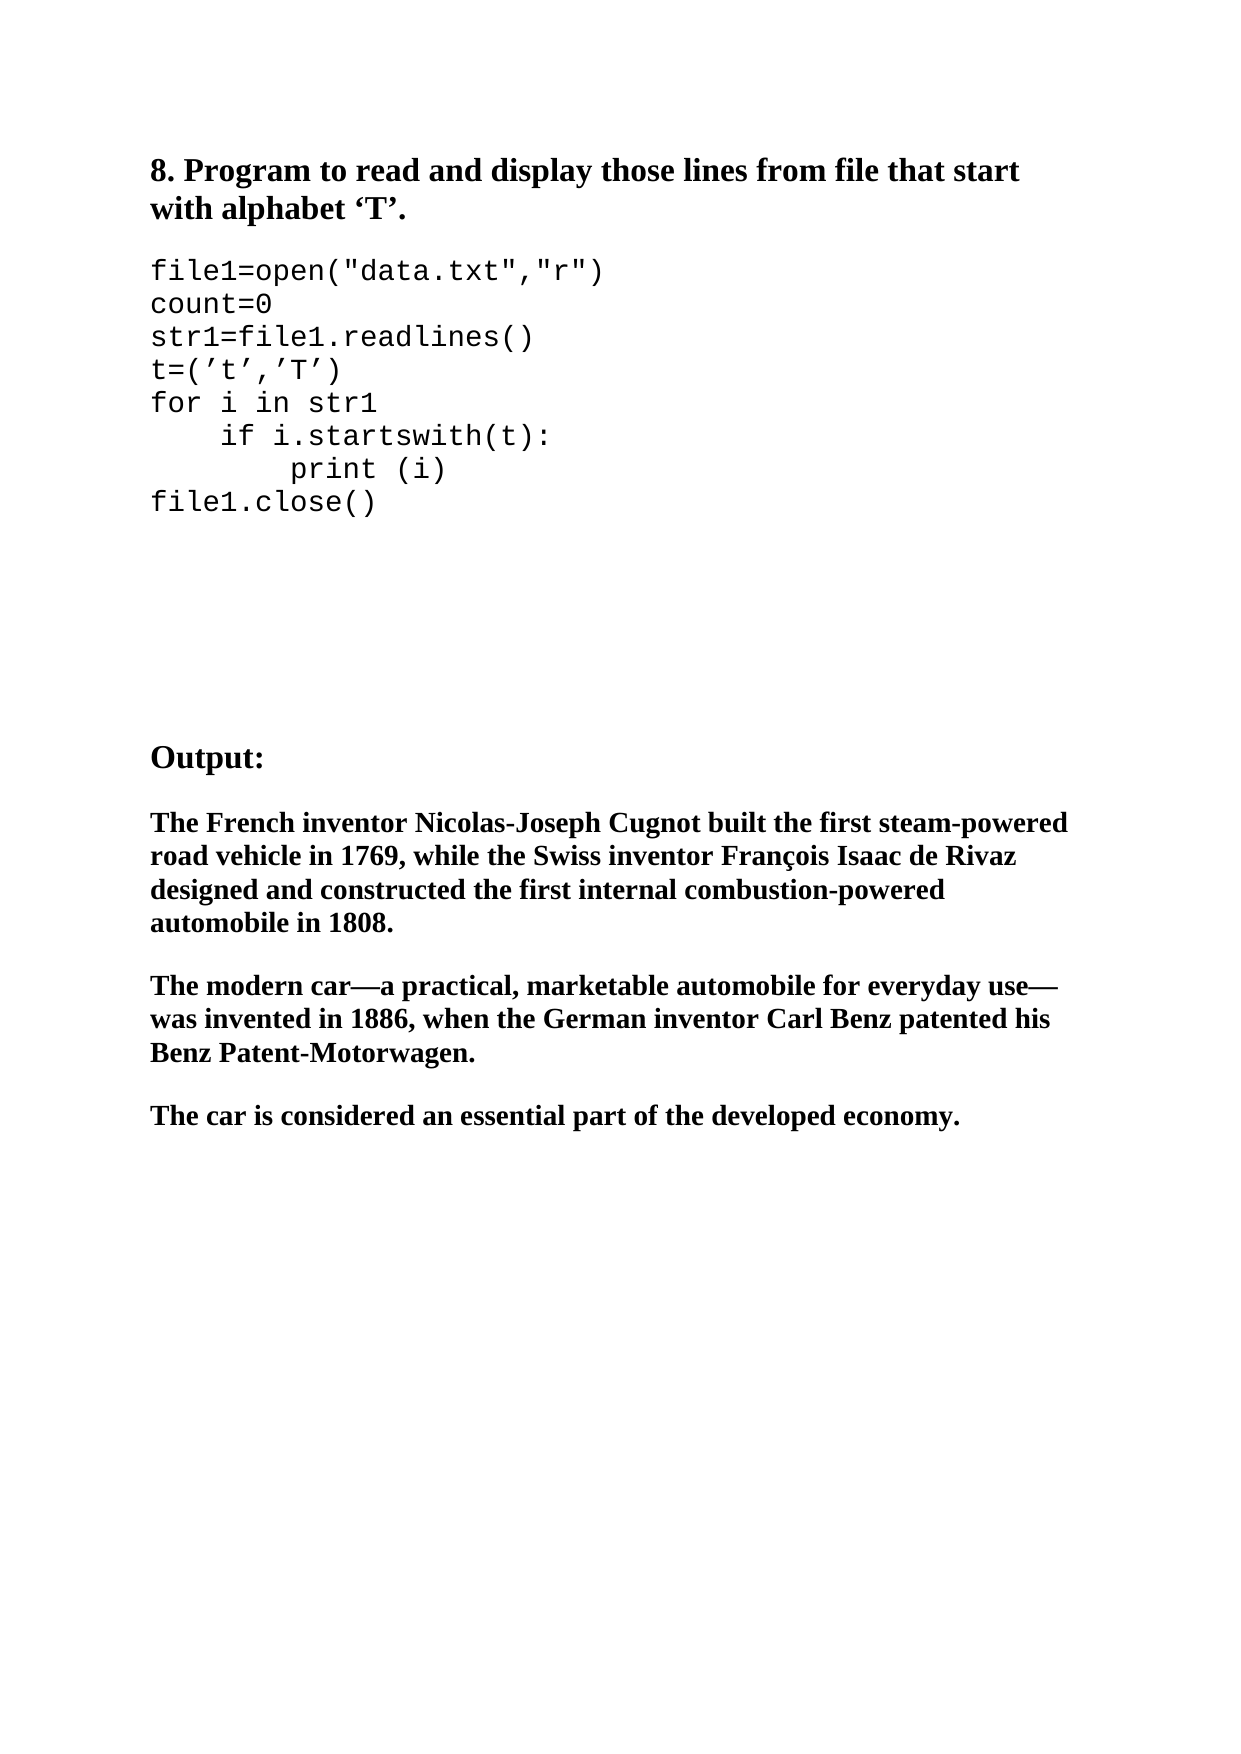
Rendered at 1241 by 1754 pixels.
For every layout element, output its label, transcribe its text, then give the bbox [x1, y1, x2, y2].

text for i in str1 [150, 388, 1090, 421]
text file1.close() [150, 487, 1090, 520]
text Output: [150, 737, 1090, 776]
text if i.startswith(t): [150, 421, 1090, 454]
text print (i) [150, 454, 1090, 487]
text The car is considered an essential part of the developed economy. [150, 1098, 1090, 1131]
text 8. Program to read and display those lines from file that start with alphabet ‘T’. [150, 150, 1090, 227]
text The French inventor Nicolas-Joseph Cugnot built the first steam-powered road vehicle in 1769, while the Swiss inventor François Isaac de Rivaz designed and constructed the first internal combustion-powered automobile in 1808. [150, 805, 1090, 939]
text The modern car—a practical, marketable automobile for everyday use—was invented in 1886, when the German inventor Carl Benz patented his Benz Patent-Motorwagen. [150, 968, 1090, 1069]
text count=0 [150, 289, 1090, 322]
text file1=open("data.txt","r") [150, 256, 1090, 289]
text str1=file1.readlines() [150, 322, 1090, 355]
text t=(’t’,’T’) [150, 355, 1090, 388]
